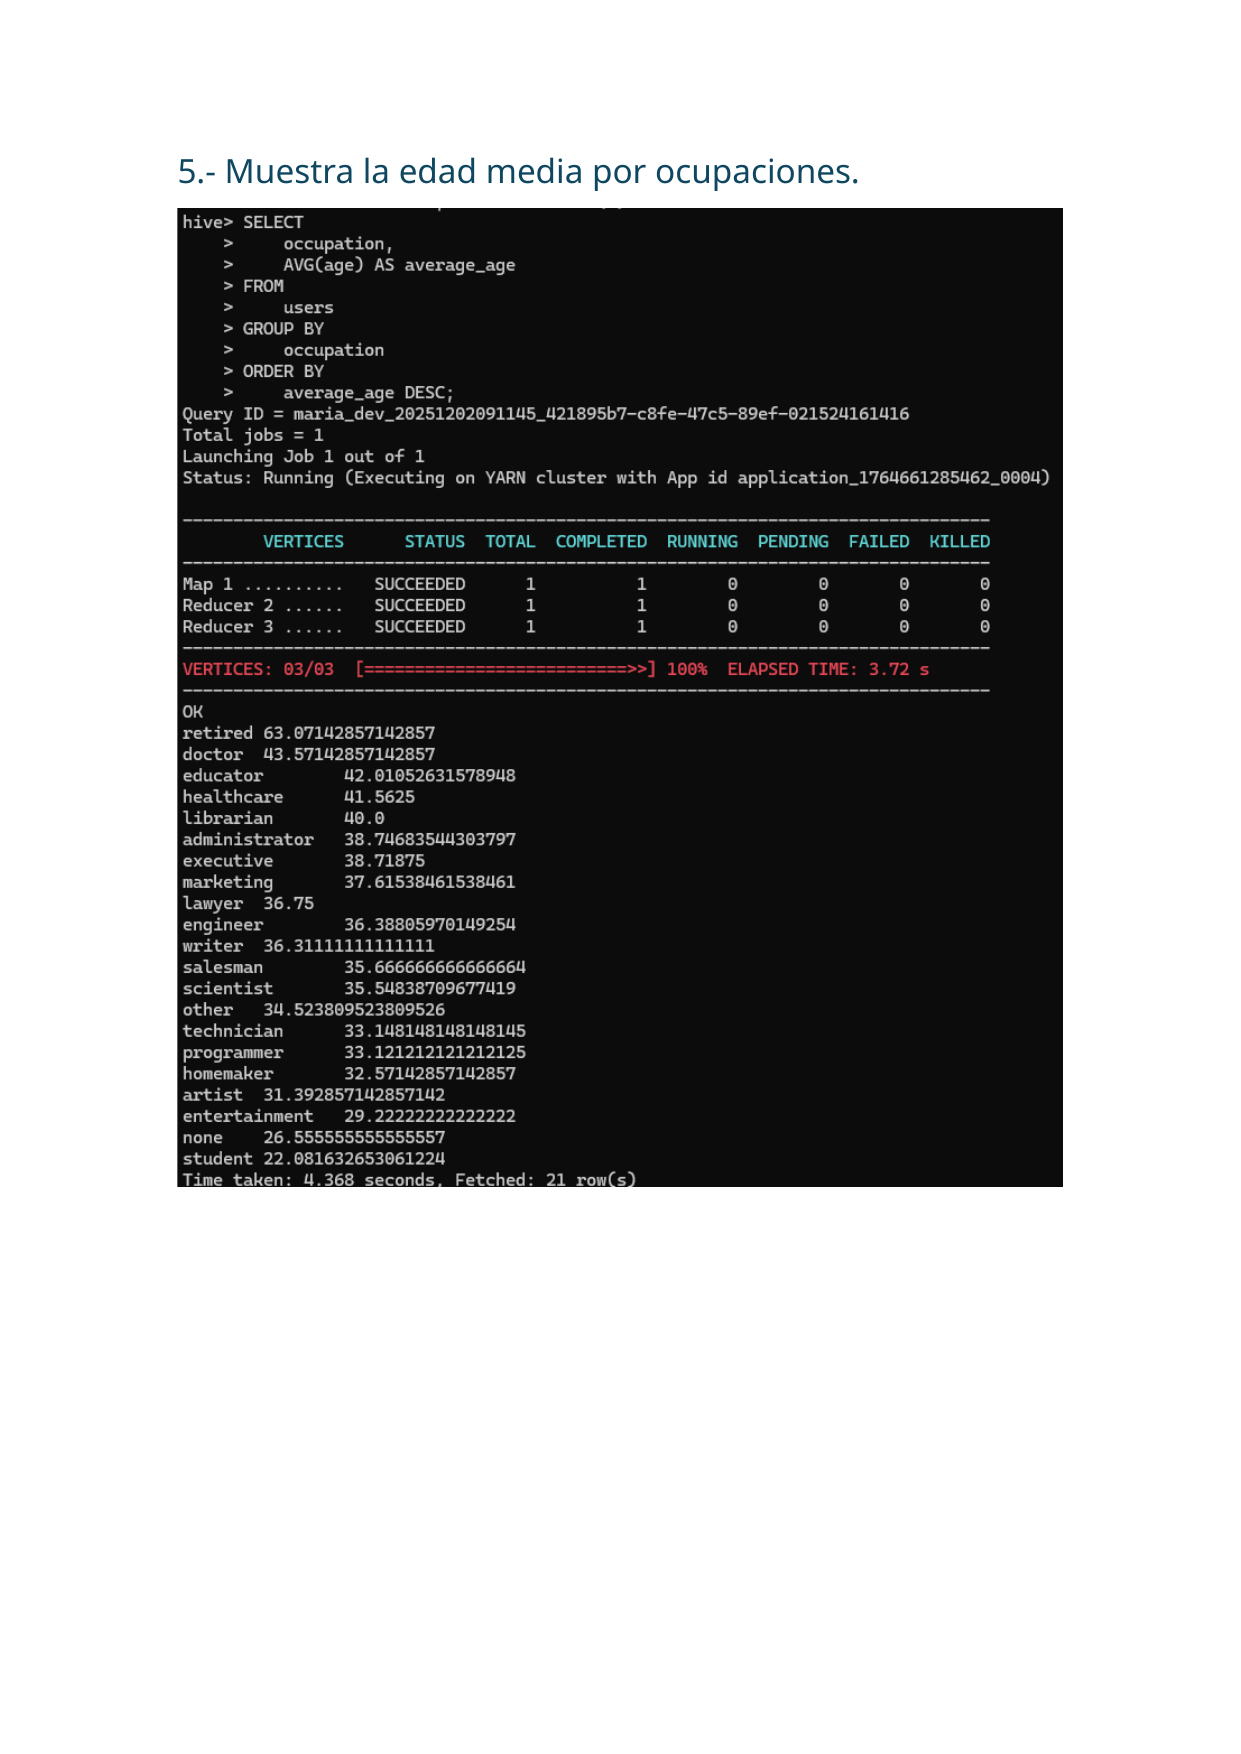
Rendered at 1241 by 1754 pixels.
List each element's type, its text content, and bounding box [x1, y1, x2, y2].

subtitle 5.- Muestra la edad media por ocupaciones. [177, 148, 1063, 193]
